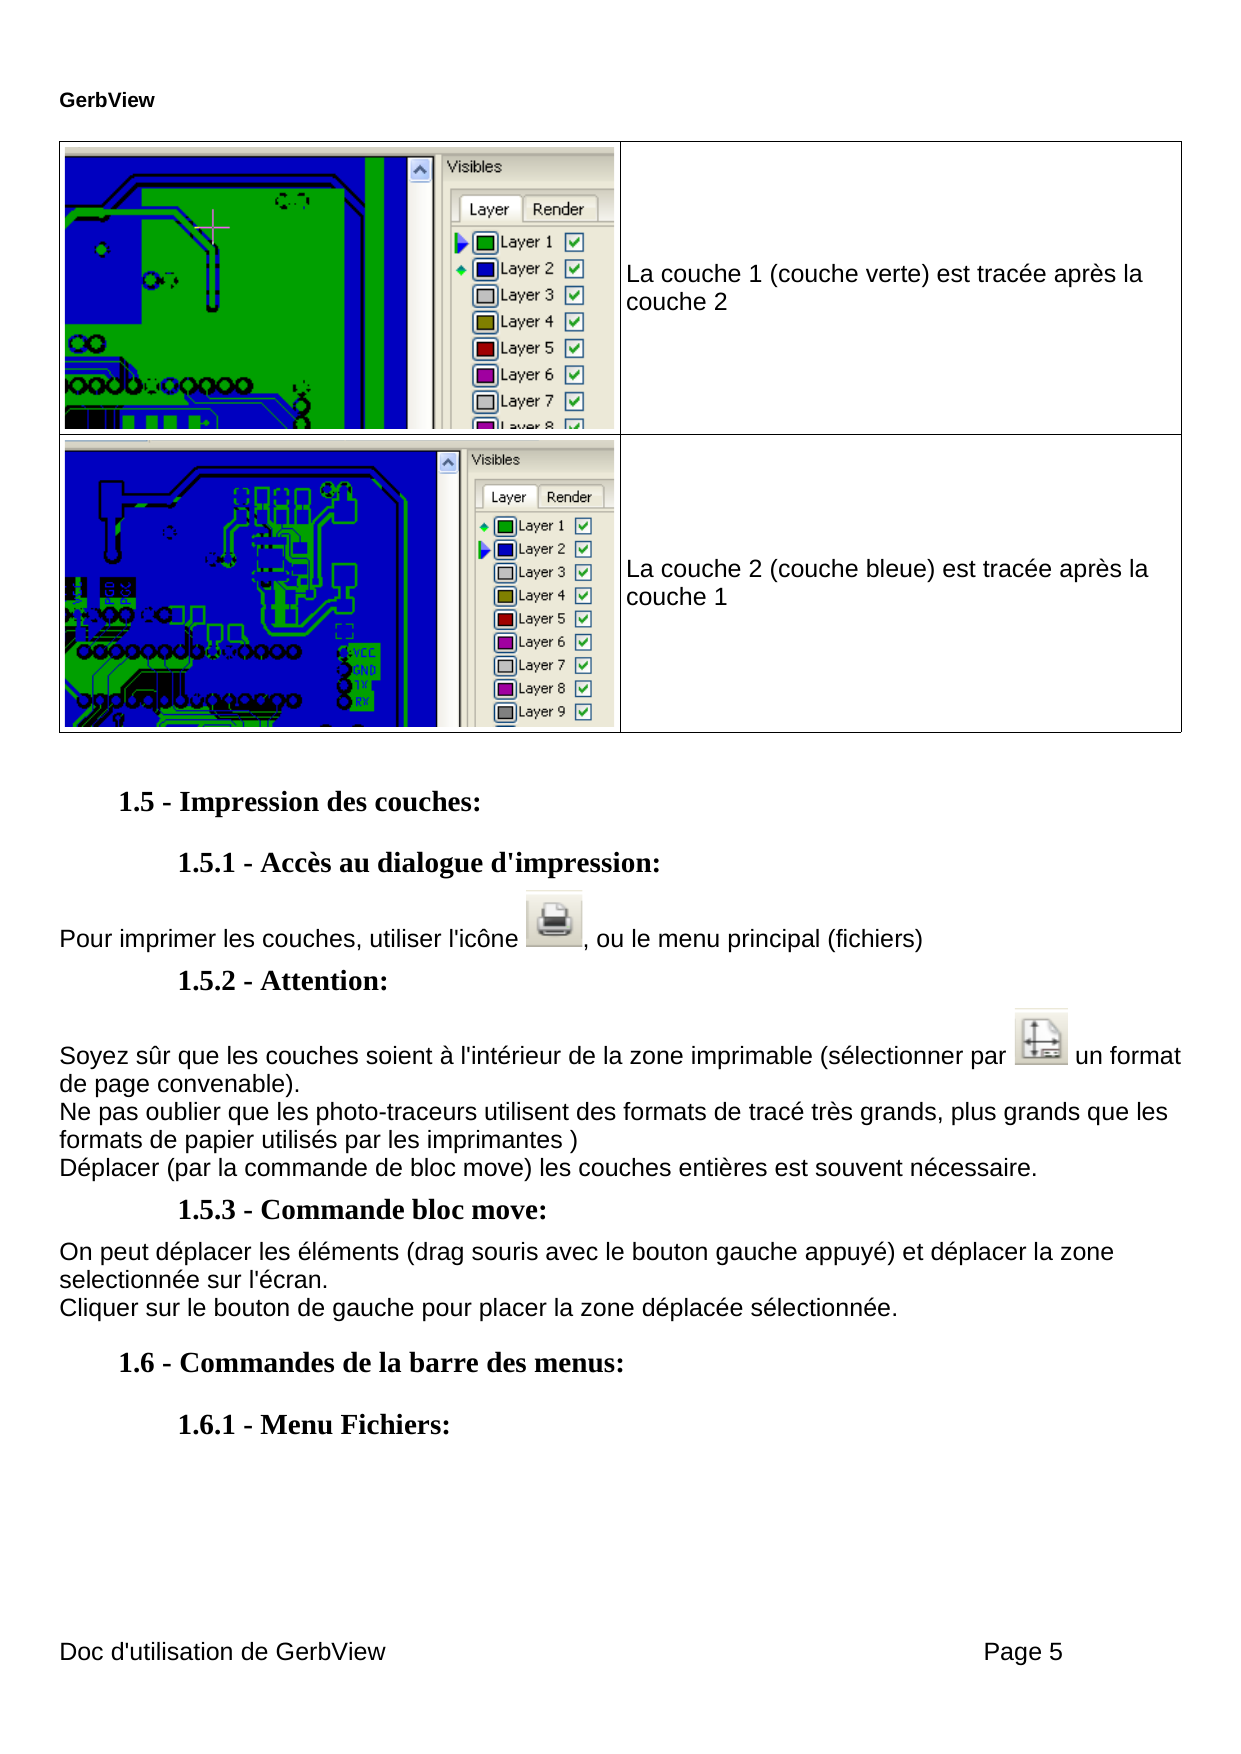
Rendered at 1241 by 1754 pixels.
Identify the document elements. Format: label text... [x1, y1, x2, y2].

table_cell [60, 435, 620, 732]
picture [1014, 1008, 1068, 1065]
table_cell La couche 2 (couche bleue) est tracée après la couche 1 [621, 435, 1181, 732]
subtitle Commandes de la barre des menus: [118, 1347, 1181, 1379]
picture [64, 147, 615, 429]
subtitle Attention: [177, 964, 1181, 996]
text Pour imprimer les couches, utiliser l'icône , ou le menu principal (fichiers) [59, 891, 1181, 952]
text Soyez sûr que les couches soient à l'intérieur de la zone imprimable (sélectionner par un format de page convenable). [59, 1008, 1181, 1098]
subtitle Commande bloc move: [177, 1194, 1181, 1226]
table_header [60, 142, 620, 434]
picture [64, 440, 615, 727]
text Ne pas oublier que les photo-traceurs utilisent des formats de tracé très grands, plus grands que les formats de papier utilisés par les imprimantes ) [59, 1098, 1181, 1154]
table_header La couche 1 (couche verte) est tracée après la couche 2 [621, 142, 1181, 434]
text Cliquer sur le bouton de gauche pour placer la zone déplacée sélectionnée. [59, 1294, 1181, 1322]
picture [526, 890, 583, 947]
subtitle Menu Fichiers: [177, 1408, 1181, 1441]
subtitle Impression des couches: [118, 785, 1181, 817]
text Déplacer (par la commande de bloc move) les couches entières est souvent nécessaire. [59, 1154, 1181, 1182]
text On peut déplacer les éléments (drag souris avec le bouton gauche appuyé) et déplacer la zone selectionnée sur l'écran. [59, 1238, 1181, 1294]
subtitle Accès au dialogue d'impression: [177, 847, 1181, 879]
